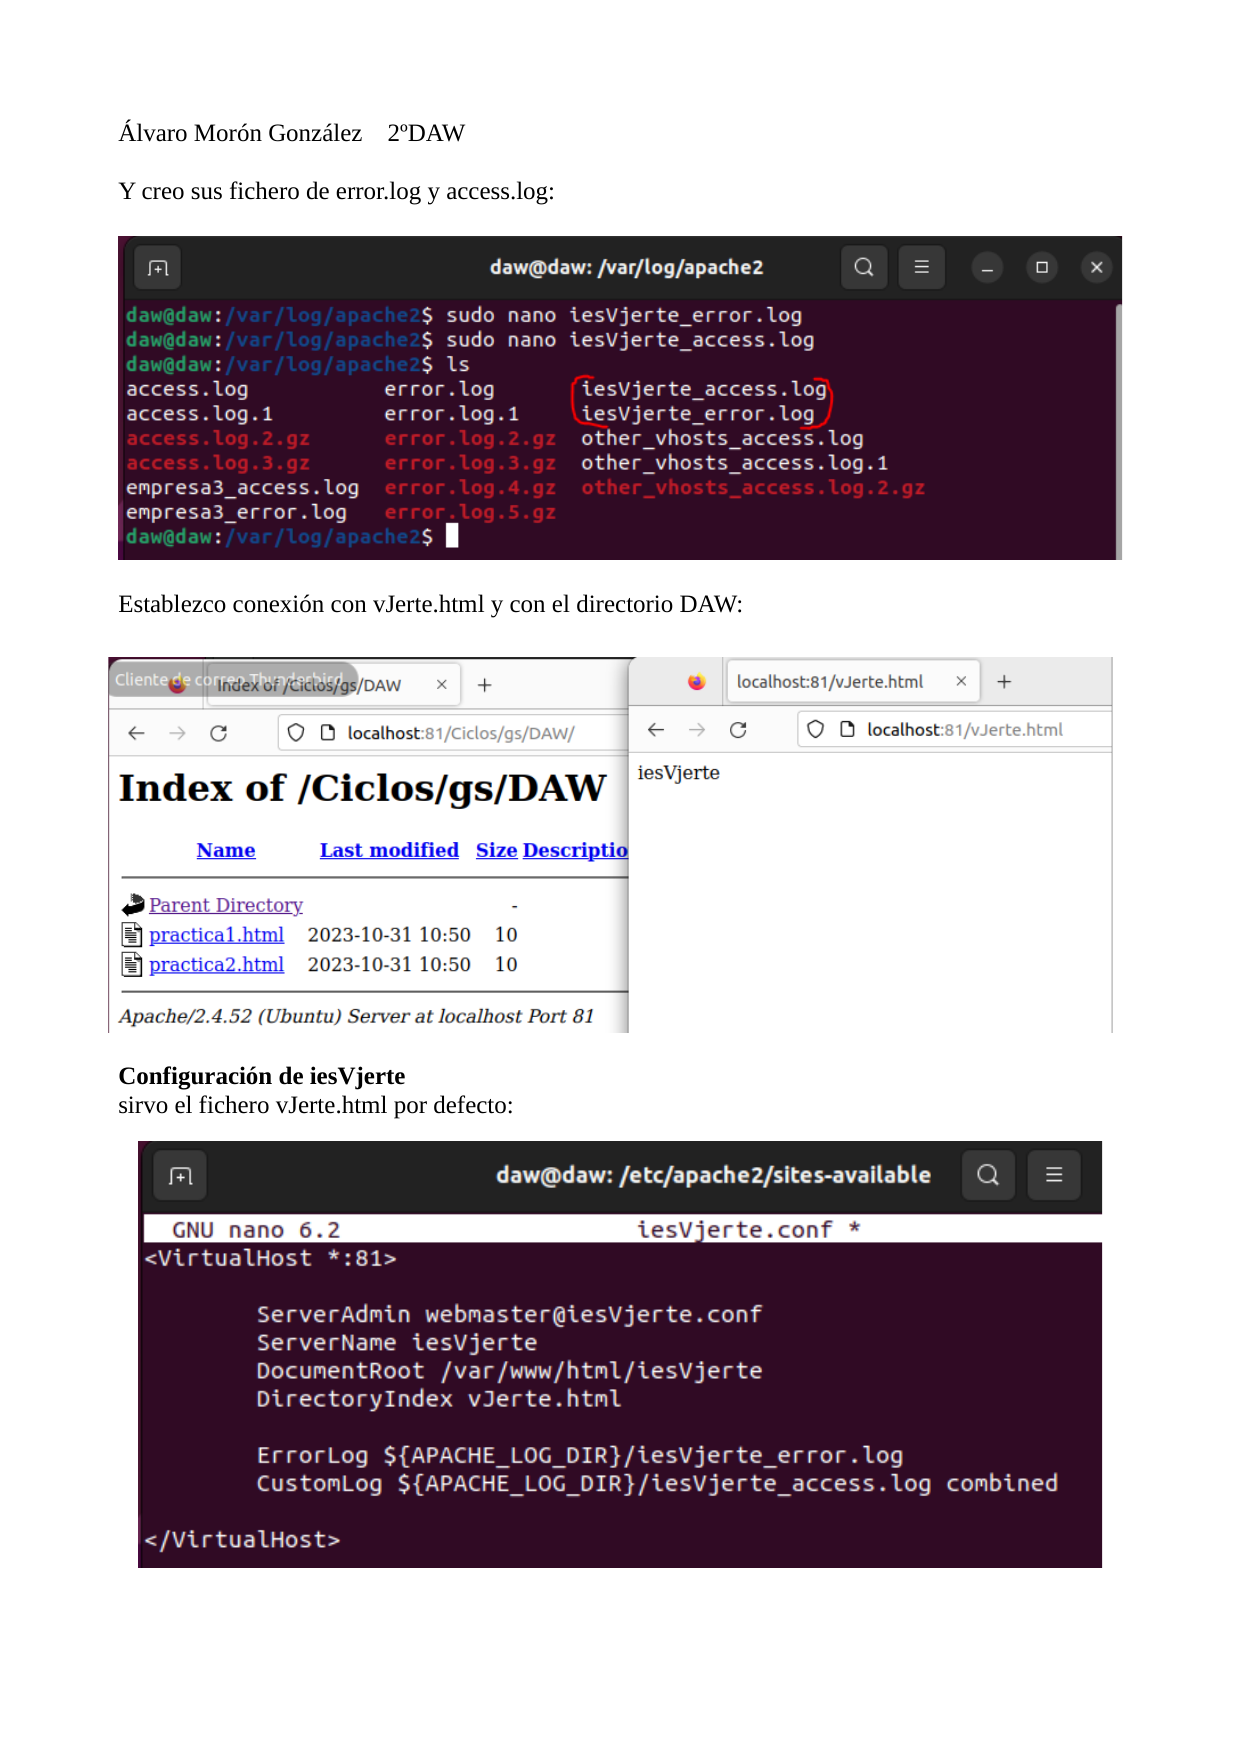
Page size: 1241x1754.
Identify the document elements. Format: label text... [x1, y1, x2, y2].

text Y creo sus fichero de error.log y access.log: [118, 176, 1122, 205]
picture [118, 236, 1123, 560]
picture [138, 1141, 1103, 1568]
text Configuración de iesVjerte [118, 1061, 1122, 1090]
picture [108, 657, 1113, 1033]
text Establezco conexión con vJerte.html y con el directorio DAW: [118, 589, 1122, 617]
text sirvo el fichero vJerte.html por defecto: [118, 1090, 1122, 1118]
